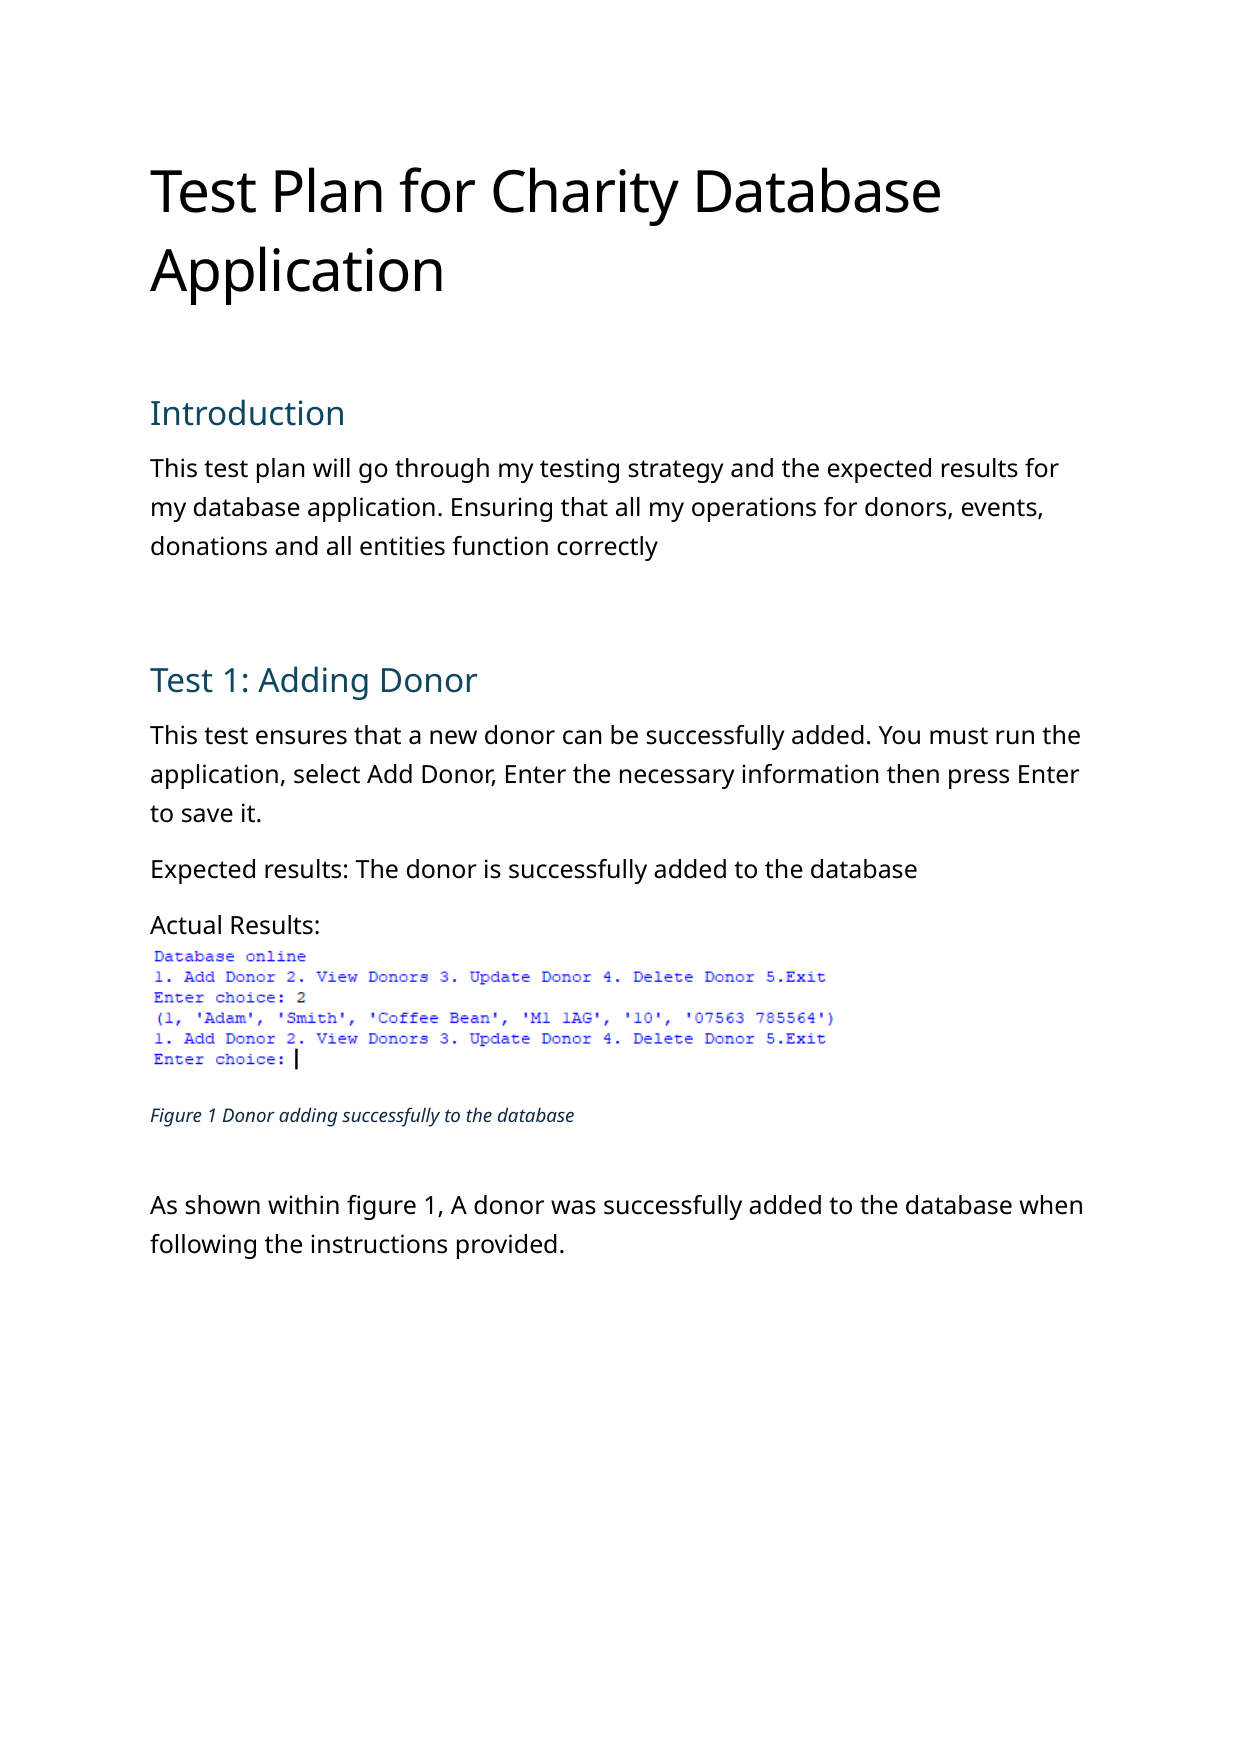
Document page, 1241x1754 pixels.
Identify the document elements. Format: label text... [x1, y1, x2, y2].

subtitle Test 1: Adding Donor [150, 657, 1090, 702]
text This test plan will go through my testing strategy and the expected results for my database application. Ensuring that all my operations for donors, events, donations and all entities function correctly [150, 450, 1090, 563]
text As shown within figure 1, A donor was successfully added to the database when following the instructions provided. [150, 1148, 1090, 1300]
text Actual Results: [150, 907, 1090, 1080]
subtitle Introduction [150, 390, 1090, 435]
title Test Plan for Charity Database Application [150, 150, 1090, 309]
text Expected results: The donor is successfully added to the database [150, 852, 1090, 886]
text This test ensures that a new donor can be successfully added. You must run the application, select Add Donor, Enter the necessary information then press Enter to save it. [150, 717, 1090, 830]
text Figure 1 Donor adding successfully to the database [150, 1102, 1090, 1128]
